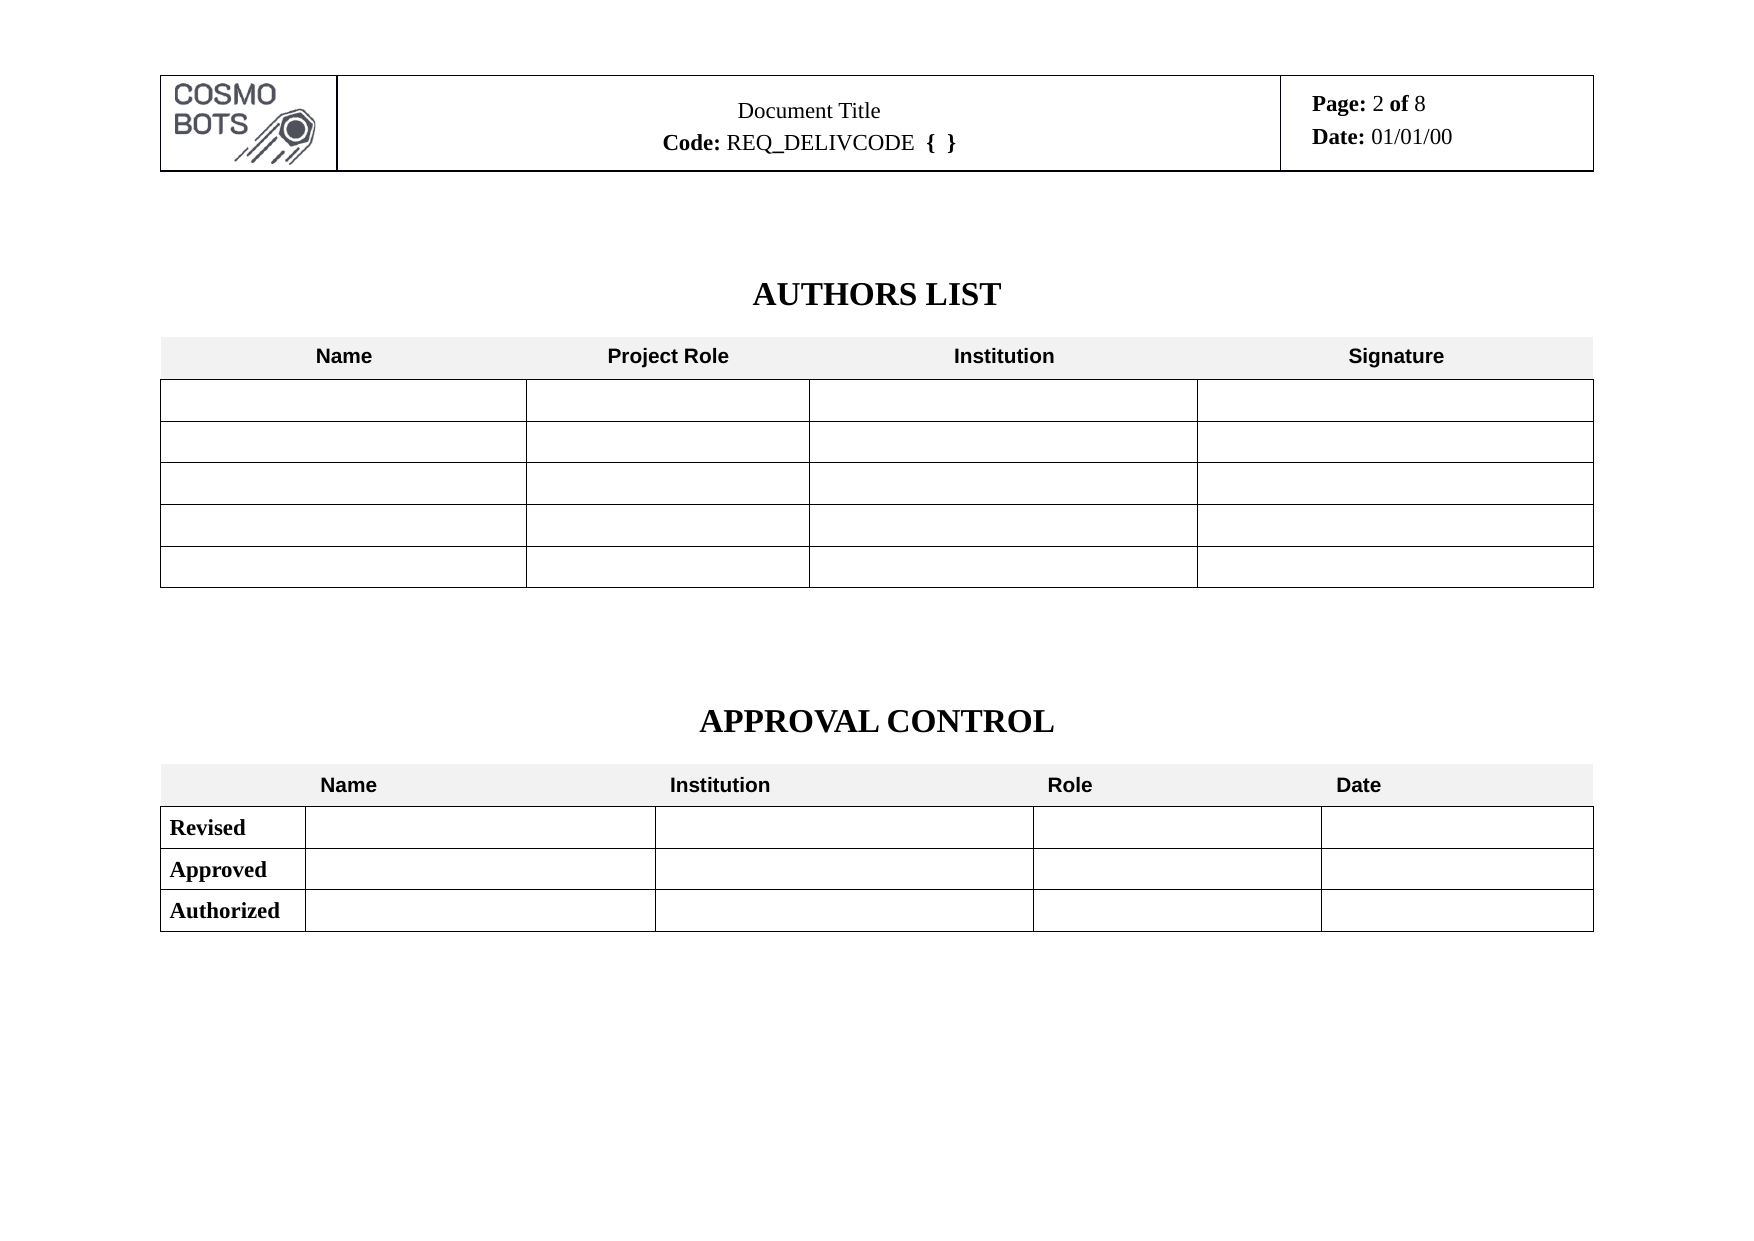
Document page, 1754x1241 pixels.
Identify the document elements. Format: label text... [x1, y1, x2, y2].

table_cell [527, 422, 809, 462]
table_header Name [161, 337, 526, 379]
text AUTHORs LIST [161, 274, 1593, 312]
table_cell [810, 380, 1197, 421]
table_cell [1034, 849, 1321, 889]
table_cell [1198, 505, 1593, 546]
table_cell [810, 547, 1197, 587]
text APPROVAL CONTROL [161, 701, 1593, 739]
table_cell [161, 380, 526, 421]
table_cell [1034, 890, 1321, 931]
table_cell [810, 422, 1197, 462]
table_cell [656, 849, 1033, 889]
table_cell [1198, 422, 1593, 462]
table_cell [161, 505, 526, 546]
table_header Name [306, 764, 655, 806]
table_header Date [1321, 764, 1593, 806]
table_cell [527, 547, 809, 587]
table_header Institution [809, 337, 1198, 379]
table_cell [306, 890, 655, 931]
table_cell [1198, 380, 1593, 421]
table_cell [656, 890, 1033, 931]
picture [175, 83, 316, 165]
table_cell [1322, 807, 1593, 848]
table_header [161, 764, 306, 806]
table_cell [656, 807, 1033, 848]
table_cell [1322, 890, 1593, 931]
table_header Project Role [526, 337, 809, 379]
table_cell [527, 505, 809, 546]
table_cell [161, 463, 526, 504]
table_cell [306, 807, 655, 848]
table_cell [1198, 463, 1593, 504]
table_header Role [1033, 764, 1321, 806]
table_cell Authorized [161, 890, 305, 931]
table_cell Revised [161, 807, 305, 848]
table_cell [161, 422, 526, 462]
table_cell [161, 547, 526, 587]
table_cell [1198, 547, 1593, 587]
table_header Signature [1198, 337, 1593, 379]
table_cell Approved [161, 849, 305, 889]
table_cell [810, 505, 1197, 546]
table_header Institution [655, 764, 1033, 806]
table_cell [1034, 807, 1321, 848]
table_cell [527, 463, 809, 504]
table_cell [527, 380, 809, 421]
table_cell [810, 463, 1197, 504]
table_cell [306, 849, 655, 889]
table_cell [1322, 849, 1593, 889]
